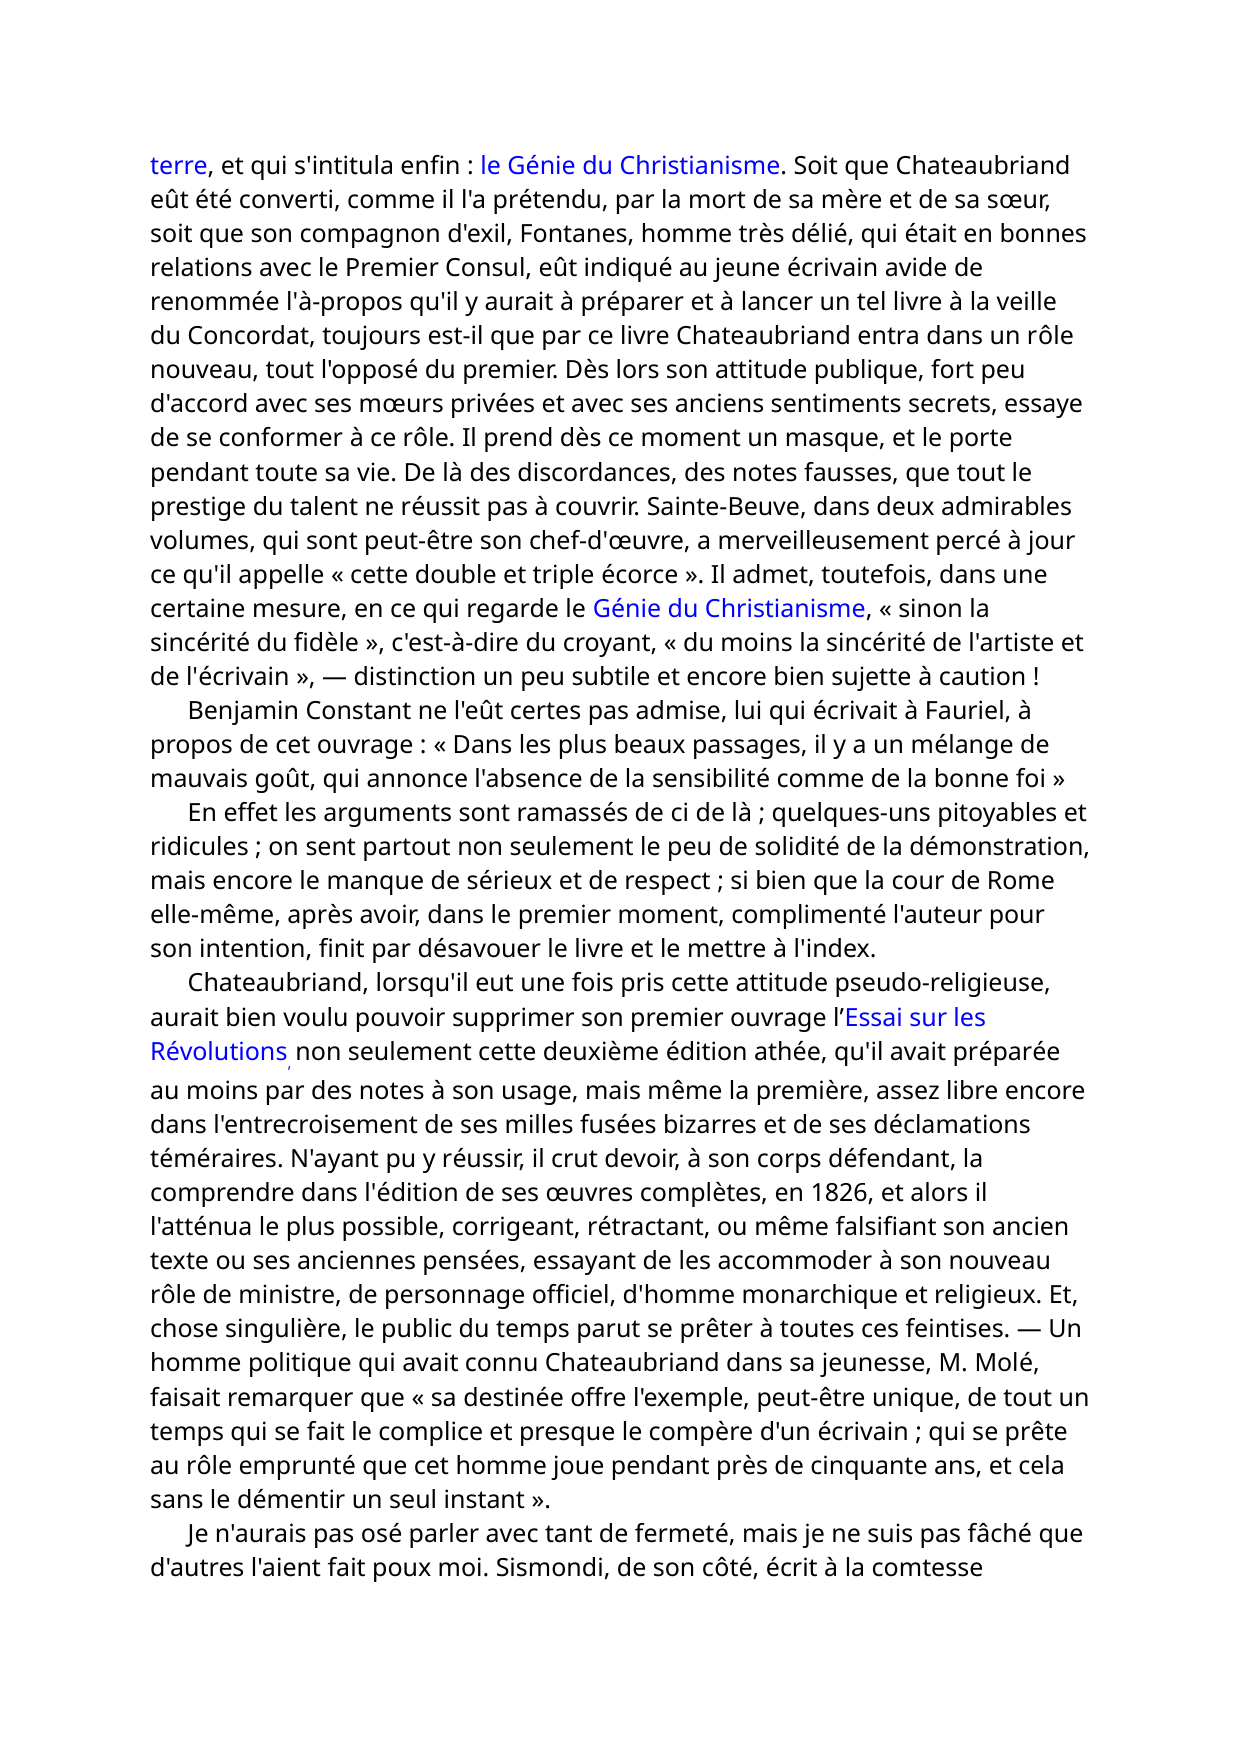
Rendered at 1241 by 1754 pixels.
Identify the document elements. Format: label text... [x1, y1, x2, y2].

text En effet les arguments sont ramassés de ci de là ; quelques-uns pitoyables et ridicules ; on sent partout non seulement le peu de solidité de la démonstration, mais encore le manque de sé­rieux et de respect ; si bien que la cour de Rome elle-même, après avoir, dans le premier moment, complimenté l'auteur pour son intention, finit par désavouer le livre et le mettre à l'index. [150, 795, 1091, 965]
text Benjamin Constant ne l'eût certes pas admise, lui qui écrivait à Fauriel, à propos de cet ouvrage : « Dans les plus beaux passages, il y a un mélange de mauvais goût, qui annonce l'absence de la sensibilité comme de la bonne foi » [150, 693, 1091, 795]
text Chateaubriand, lorsqu'il eut une fois pris cette attitude pseudo-religieuse, aurait bien voulu pou­voir supprimer son premier ouvrage l’Essai sur les Révolutions, non seulement cette deuxième édition athée, qu'il avait préparée au moins par des notes à son usage, mais même la première, assez libre encore dans l'entrecroisement de ses milles fusées bizarres et de ses déclamations téméraires. N'ayant pu y réussir, il crut devoir, à son corps défendant, la comprendre dans l'édition de ses œuvres complètes, en 1826, et alors il l'atténua le plus possi­ble, corrigeant, rétractant, ou même falsifiant son ancien texte ou ses anciennes pensées, essayant de les accommoder à son nouveau rôle de ministre, de personnage officiel, d'homme monarchique et religieux. Et, chose singulière, le public du temps parut se prêter à toutes ces feintises. — Un homme politique qui avait connu Chateaubriand dans sa jeunesse, M. Molé, faisait remarquer que « sa destinée offre l'exemple, peut-être unique, de tout un temps qui se fait le complice et presque le compère d'un écrivain ; qui se prête au rôle emprunté que cet homme joue pendant près de cinquante ans, et cela sans le démentir un seul instant ». [150, 965, 1091, 1515]
text terre, et qui s'intitula enfin : le Génie du Christianisme. Soit que Chateaubriand eût été converti, comme il l'a prétendu, par la mort de sa mère et de sa sœur, soit que son compagnon d'exil, Fontanes, homme très délié, qui était en bonnes relations avec le Pre­mier Consul, eût indiqué au jeune écrivain avide de renommée l'à-propos qu'il y aurait à préparer et à lancer un tel livre à la veille du Concordat, toujours est-il que par ce livre Chateaubriand entra dans un rôle nouveau, tout l'opposé du premier. Dès lors son attitude publique, fort peu d'accord avec ses mœurs privées et avec ses anciens sentiments secrets, essaye de se conformer à ce rôle. Il prend dès ce moment un masque, et le porte pendant toute sa vie. De là des discordances, des notes fausses, que tout le prestige du talent ne réussit pas à couvrir. Sainte-Beuve, dans deux admirables volumes, qui sont peut-être son chef-d'œuvre, a merveilleusement percé à jour ce qu'il appelle « cette double et triple écorce ». Il admet, toutefois, dans une certaine mesure, en ce qui regarde le Génie du Christianisme, « sinon la sincérité du fidèle », c'est-à-dire du croyant, « du moins la sincérité de l'artiste et de l'écrivain », — distinction un peu subtile et encore bien sujette à caution ! [150, 148, 1091, 693]
text Je n'aurais pas osé parler avec tant de fermeté, mais je ne suis pas fâché que d'autres l'aient fait poux moi. Sismondi, de son côté, écrit à la com­tesse [150, 1515, 1091, 1583]
